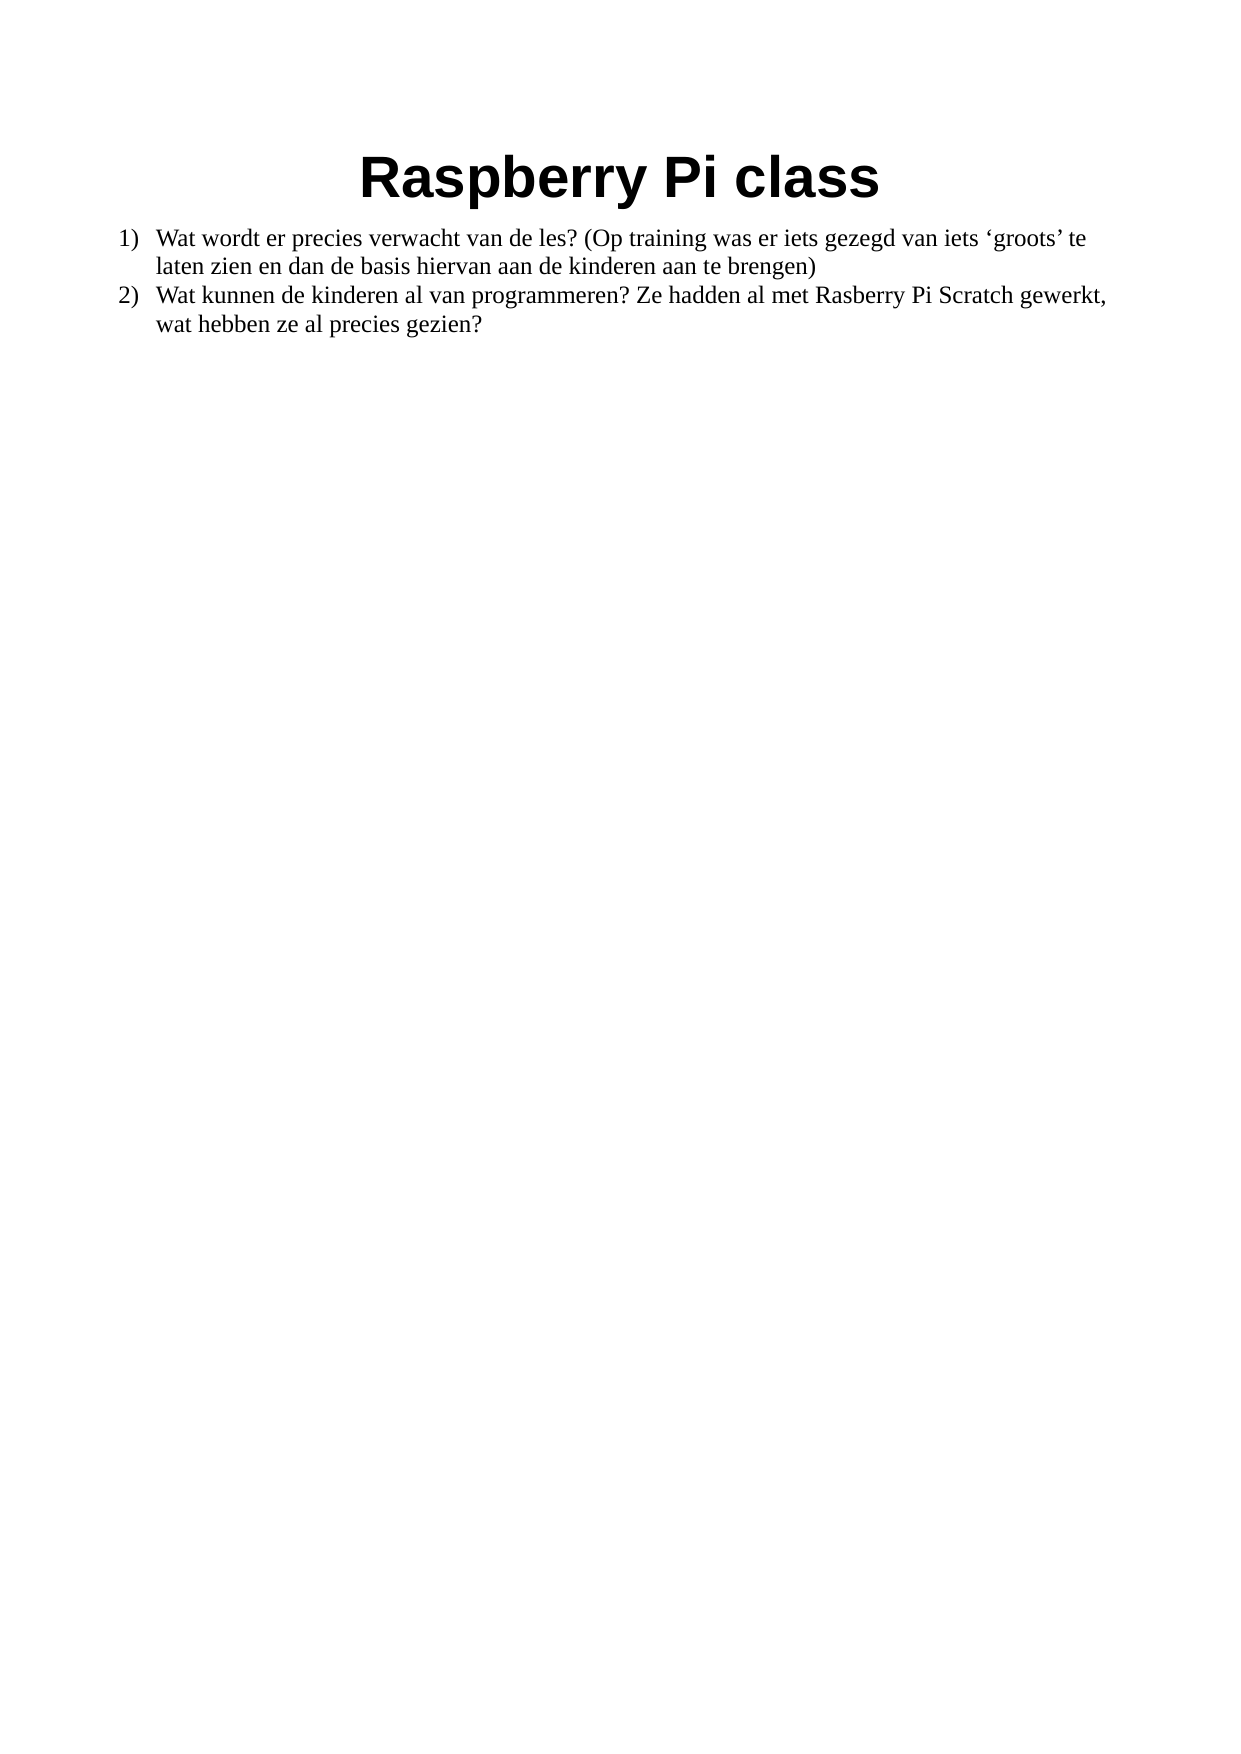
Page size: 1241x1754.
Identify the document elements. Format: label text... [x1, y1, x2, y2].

list Wat wordt er precies verwacht van de les? (Op training was er iets gezegd van iets ‘groots’ te laten zien en dan de basis hiervan aan de kinderen aan te brengen) [118, 223, 1122, 280]
list Wat kunnen de kinderen al van programmeren? Ze hadden al met Rasberry Pi Scratch gewerkt, wat hebben ze al precies gezien? [118, 280, 1122, 338]
title Raspberry Pi class [118, 143, 1122, 210]
